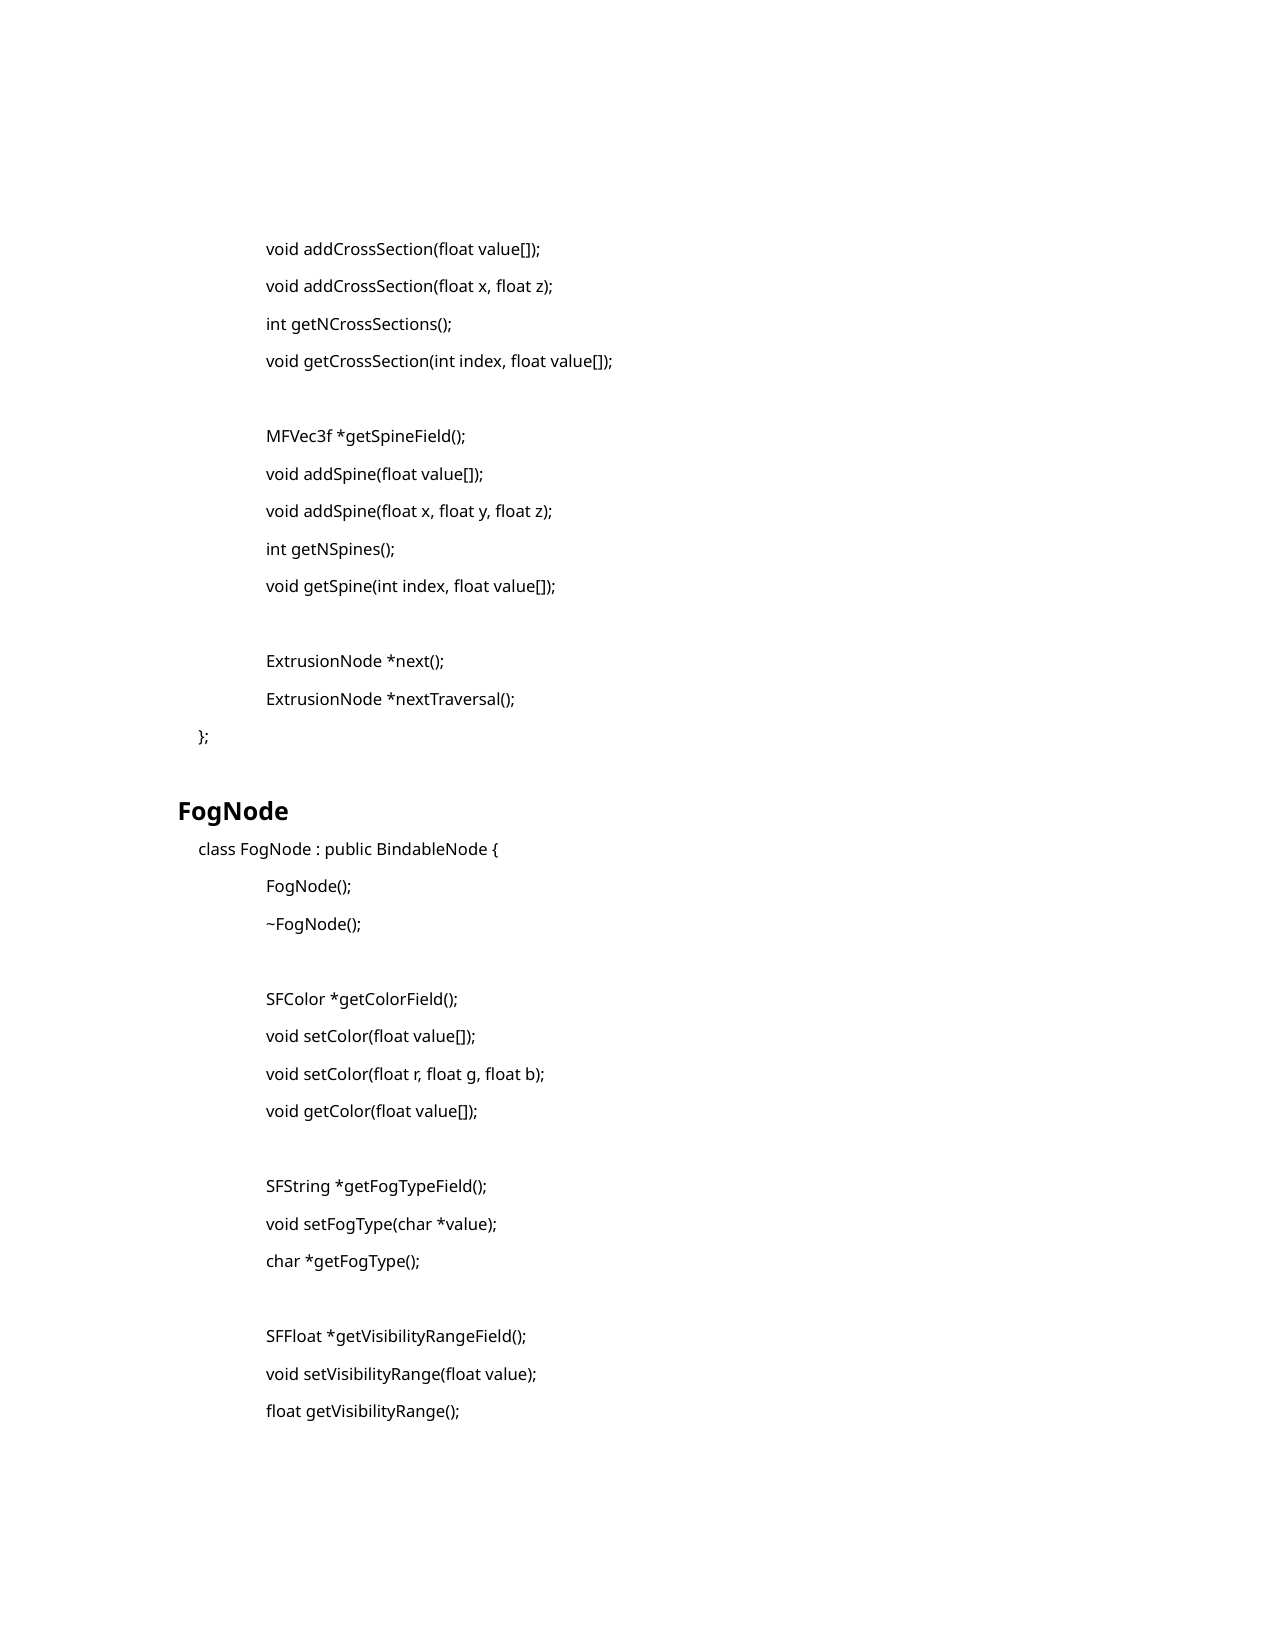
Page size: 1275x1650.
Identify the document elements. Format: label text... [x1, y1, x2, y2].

text void setColor(float r, float g, float b); [198, 1055, 1098, 1092]
text ExtrusionNode *nextTraversal(); [198, 680, 1098, 717]
text void addSpine(float value[]); [198, 455, 1098, 492]
text FogNode(); [198, 867, 1098, 905]
text int getNCrossSections(); [198, 305, 1098, 342]
text class FogNode : public BindableNode { [198, 830, 1098, 867]
text float getVisibilityRange(); [198, 1392, 1098, 1430]
text void addCrossSection(float value[]); [198, 230, 1098, 267]
text int getNSpines(); [198, 530, 1098, 567]
text void addCrossSection(float x, float z); [198, 267, 1098, 305]
text void setVisibilityRange(float value); [198, 1355, 1098, 1392]
text MFVec3f *getSpineField(); [198, 417, 1098, 455]
text void addSpine(float x, float y, float z); [198, 492, 1098, 530]
text void setColor(float value[]); [198, 1017, 1098, 1055]
text void getColor(float value[]); [198, 1092, 1098, 1130]
text }; [198, 717, 1098, 755]
subtitle FogNode [177, 792, 1098, 830]
text ExtrusionNode *next(); [198, 642, 1098, 680]
text void setFogType(char *value); [198, 1205, 1098, 1242]
text char *getFogType(); [198, 1242, 1098, 1280]
text SFFloat *getVisibilityRangeField(); [198, 1317, 1098, 1355]
text SFColor *getColorField(); [198, 980, 1098, 1017]
text SFString *getFogTypeField(); [198, 1167, 1098, 1205]
text void getCrossSection(int index, float value[]); [198, 342, 1098, 380]
text void getSpine(int index, float value[]); [198, 567, 1098, 605]
text ~FogNode(); [198, 905, 1098, 942]
